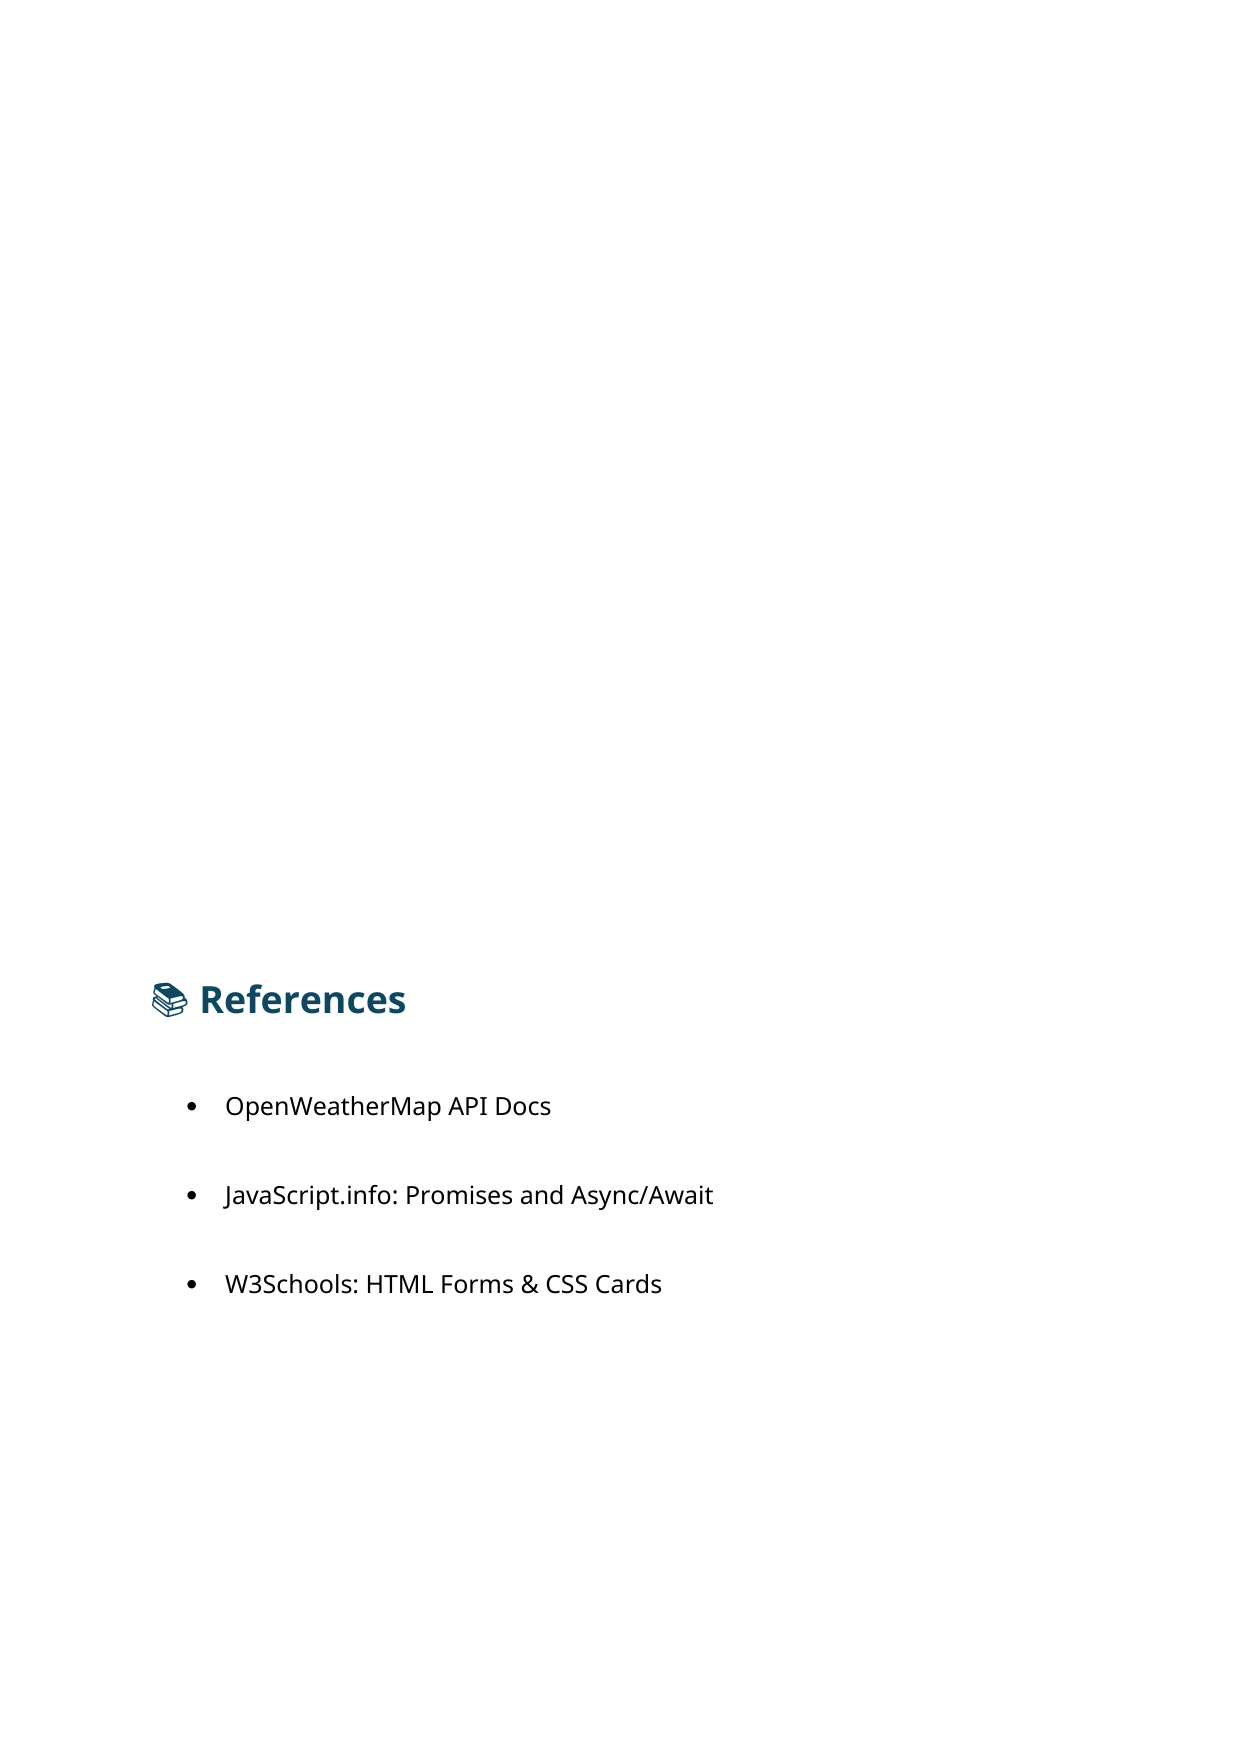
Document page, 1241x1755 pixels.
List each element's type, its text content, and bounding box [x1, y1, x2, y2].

list W3Schools: HTML Forms & CSS Cards [187, 1267, 1090, 1301]
list JavaScript.info: Promises and Async/Await [187, 1178, 1090, 1212]
list OpenWeatherMap API Docs [187, 1088, 1090, 1122]
subtitle 📚 References [150, 974, 1090, 1025]
